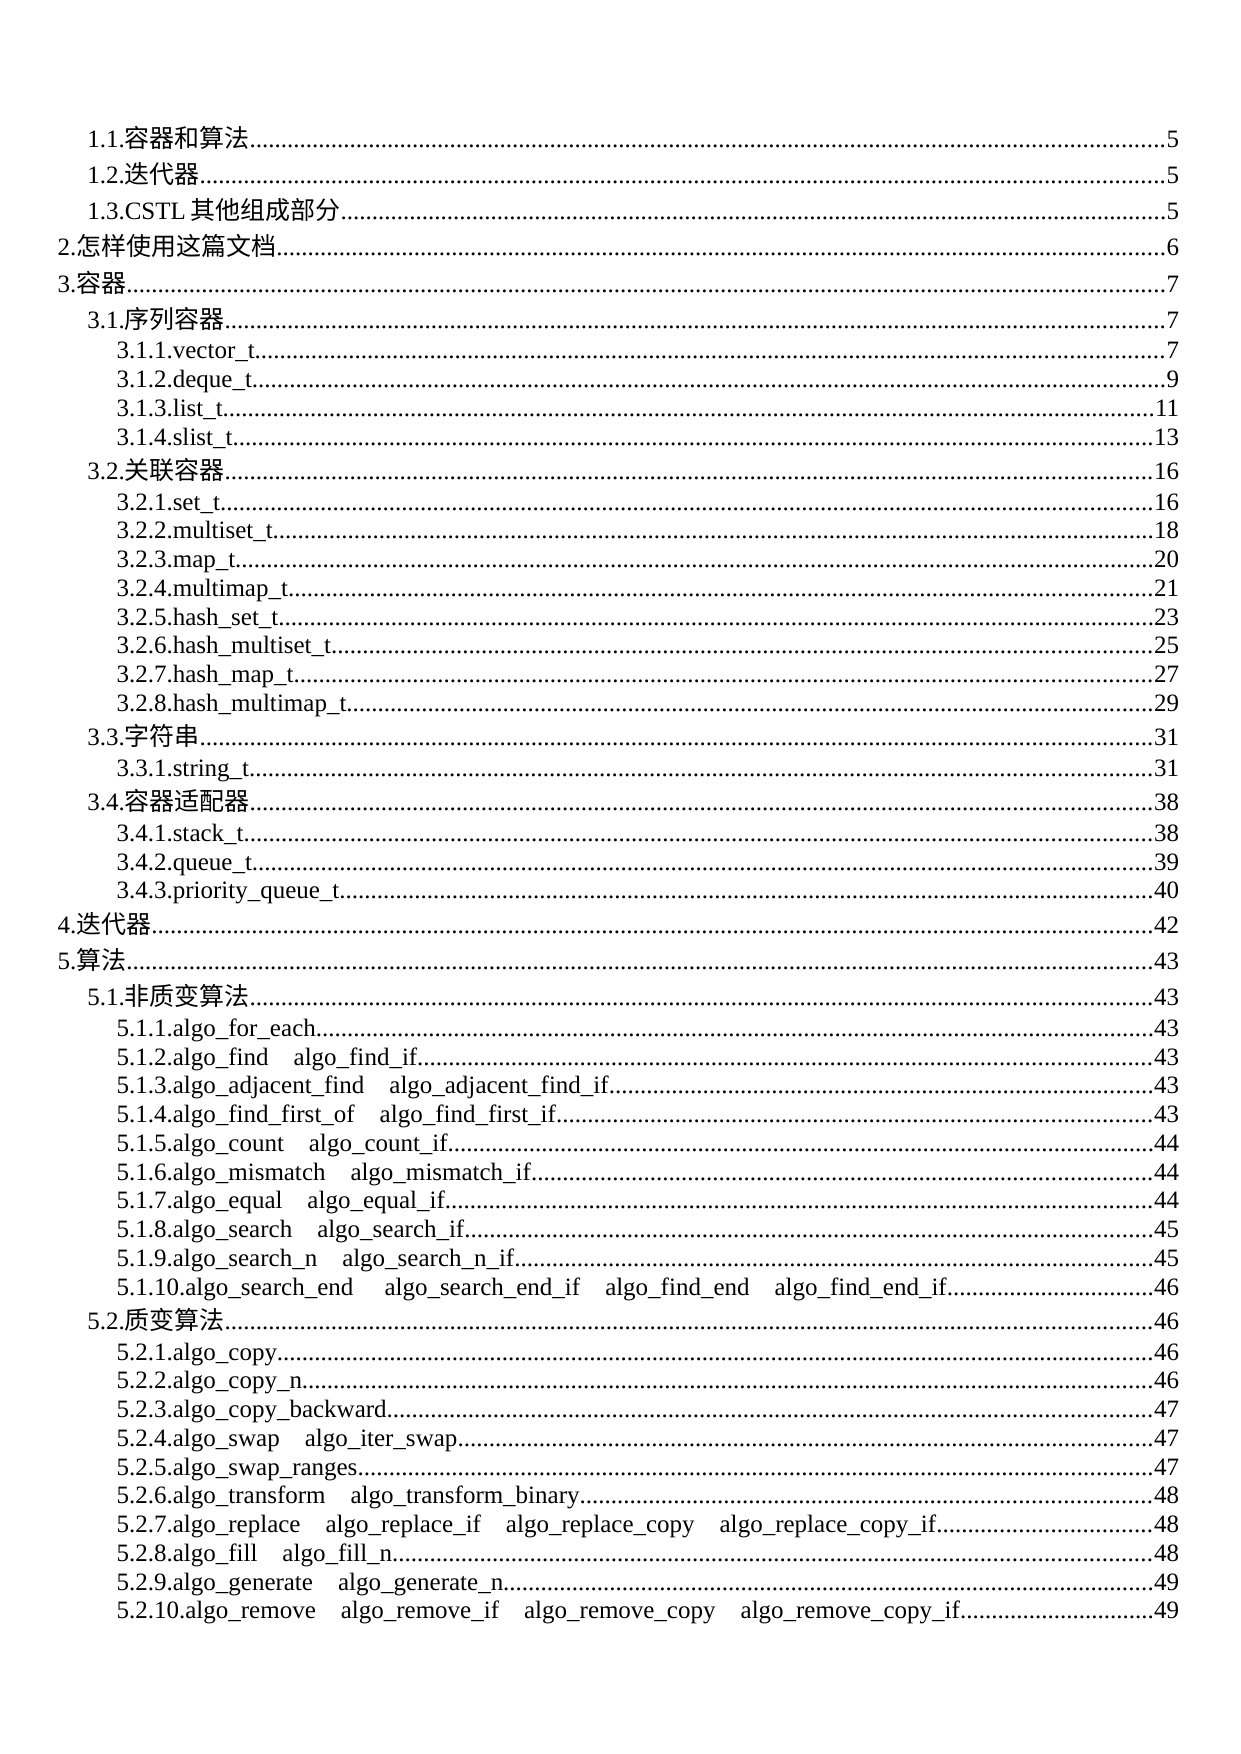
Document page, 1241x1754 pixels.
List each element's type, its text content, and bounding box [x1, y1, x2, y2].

text 3.1.4.slist_t 13 [116, 422, 1179, 451]
text 5.2.5.algo_swap_ranges 47 [116, 1452, 1179, 1481]
text 3.4.容器适配器 38 [87, 782, 1179, 818]
text 3.1.3.list_t 11 [116, 393, 1179, 422]
text 3.1.1.vector_t 7 [116, 336, 1179, 364]
text 5.1.1.algo_for_each 43 [116, 1013, 1179, 1042]
text 3.3.字符串 31 [87, 717, 1179, 753]
text 5.2.4.algo_swap algo_iter_swap 47 [116, 1423, 1179, 1452]
text 5.2.3.algo_copy_backward 47 [116, 1394, 1179, 1423]
text 3.3.1.string_t 31 [116, 753, 1179, 782]
text 3.2.6.hash_multiset_t 25 [116, 631, 1179, 659]
text 3.1.2.deque_t 9 [116, 364, 1179, 393]
text 1.2.迭代器 5 [87, 154, 1179, 191]
text 3.容器 7 [57, 263, 1179, 299]
text 1.3.CSTL其他组成部分 5 [87, 191, 1179, 227]
text 3.2.8.hash_multimap_t 29 [116, 688, 1179, 717]
text 5.1.3.algo_adjacent_find algo_adjacent_find_if 43 [116, 1071, 1179, 1099]
text 3.2.1.set_t 16 [116, 487, 1179, 516]
text 3.2.4.multimap_t 21 [116, 573, 1179, 602]
text 5.1.7.algo_equal algo_equal_if 44 [116, 1186, 1179, 1214]
text 3.2.7.hash_map_t 27 [116, 659, 1179, 688]
text 5.2.质变算法 46 [87, 1301, 1179, 1337]
text 5.1.2.algo_find algo_find_if 43 [116, 1042, 1179, 1071]
text 5.1.4.algo_find_first_of algo_find_first_if 43 [116, 1099, 1179, 1128]
text 5.2.7.algo_replace algo_replace_if algo_replace_copy algo_replace_copy_if 48 [116, 1509, 1179, 1538]
text 3.4.3.priority_queue_t 40 [116, 876, 1179, 904]
text 5.2.1.algo_copy 46 [116, 1337, 1179, 1366]
text 3.2.2.multiset_t 18 [116, 516, 1179, 544]
text 5.算法 43 [57, 941, 1179, 977]
text 5.1.9.algo_search_n algo_search_n_if 45 [116, 1243, 1179, 1272]
text 3.2.关联容器 16 [87, 451, 1179, 487]
text 2.怎样使用这篇文档 6 [57, 227, 1179, 263]
text 5.2.2.algo_copy_n 46 [116, 1366, 1179, 1394]
text 5.2.9.algo_generate algo_generate_n 49 [116, 1567, 1179, 1596]
text 5.1.非质变算法 43 [87, 977, 1179, 1013]
text 5.1.6.algo_mismatch algo_mismatch_if 44 [116, 1157, 1179, 1186]
text 4.迭代器 42 [57, 904, 1179, 941]
text 5.2.10.algo_remove algo_remove_if algo_remove_copy algo_remove_copy_if 49 [116, 1596, 1179, 1624]
text 3.1.序列容器 7 [87, 299, 1179, 336]
text 5.1.8.algo_search algo_search_if 45 [116, 1214, 1179, 1243]
text 3.2.5.hash_set_t 23 [116, 602, 1179, 631]
text 5.1.5.algo_count algo_count_if 44 [116, 1128, 1179, 1157]
text 5.2.6.algo_transform algo_transform_binary 48 [116, 1481, 1179, 1509]
text 3.4.1.stack_t 38 [116, 818, 1179, 847]
text 3.2.3.map_t 20 [116, 544, 1179, 573]
text 5.2.8.algo_fill algo_fill_n 48 [116, 1538, 1179, 1567]
text 3.4.2.queue_t 39 [116, 847, 1179, 876]
text 5.1.10.algo_search_end algo_search_end_if algo_find_end algo_find_end_if 46 [116, 1272, 1179, 1301]
text 1.1.容器和算法 5 [87, 118, 1179, 154]
